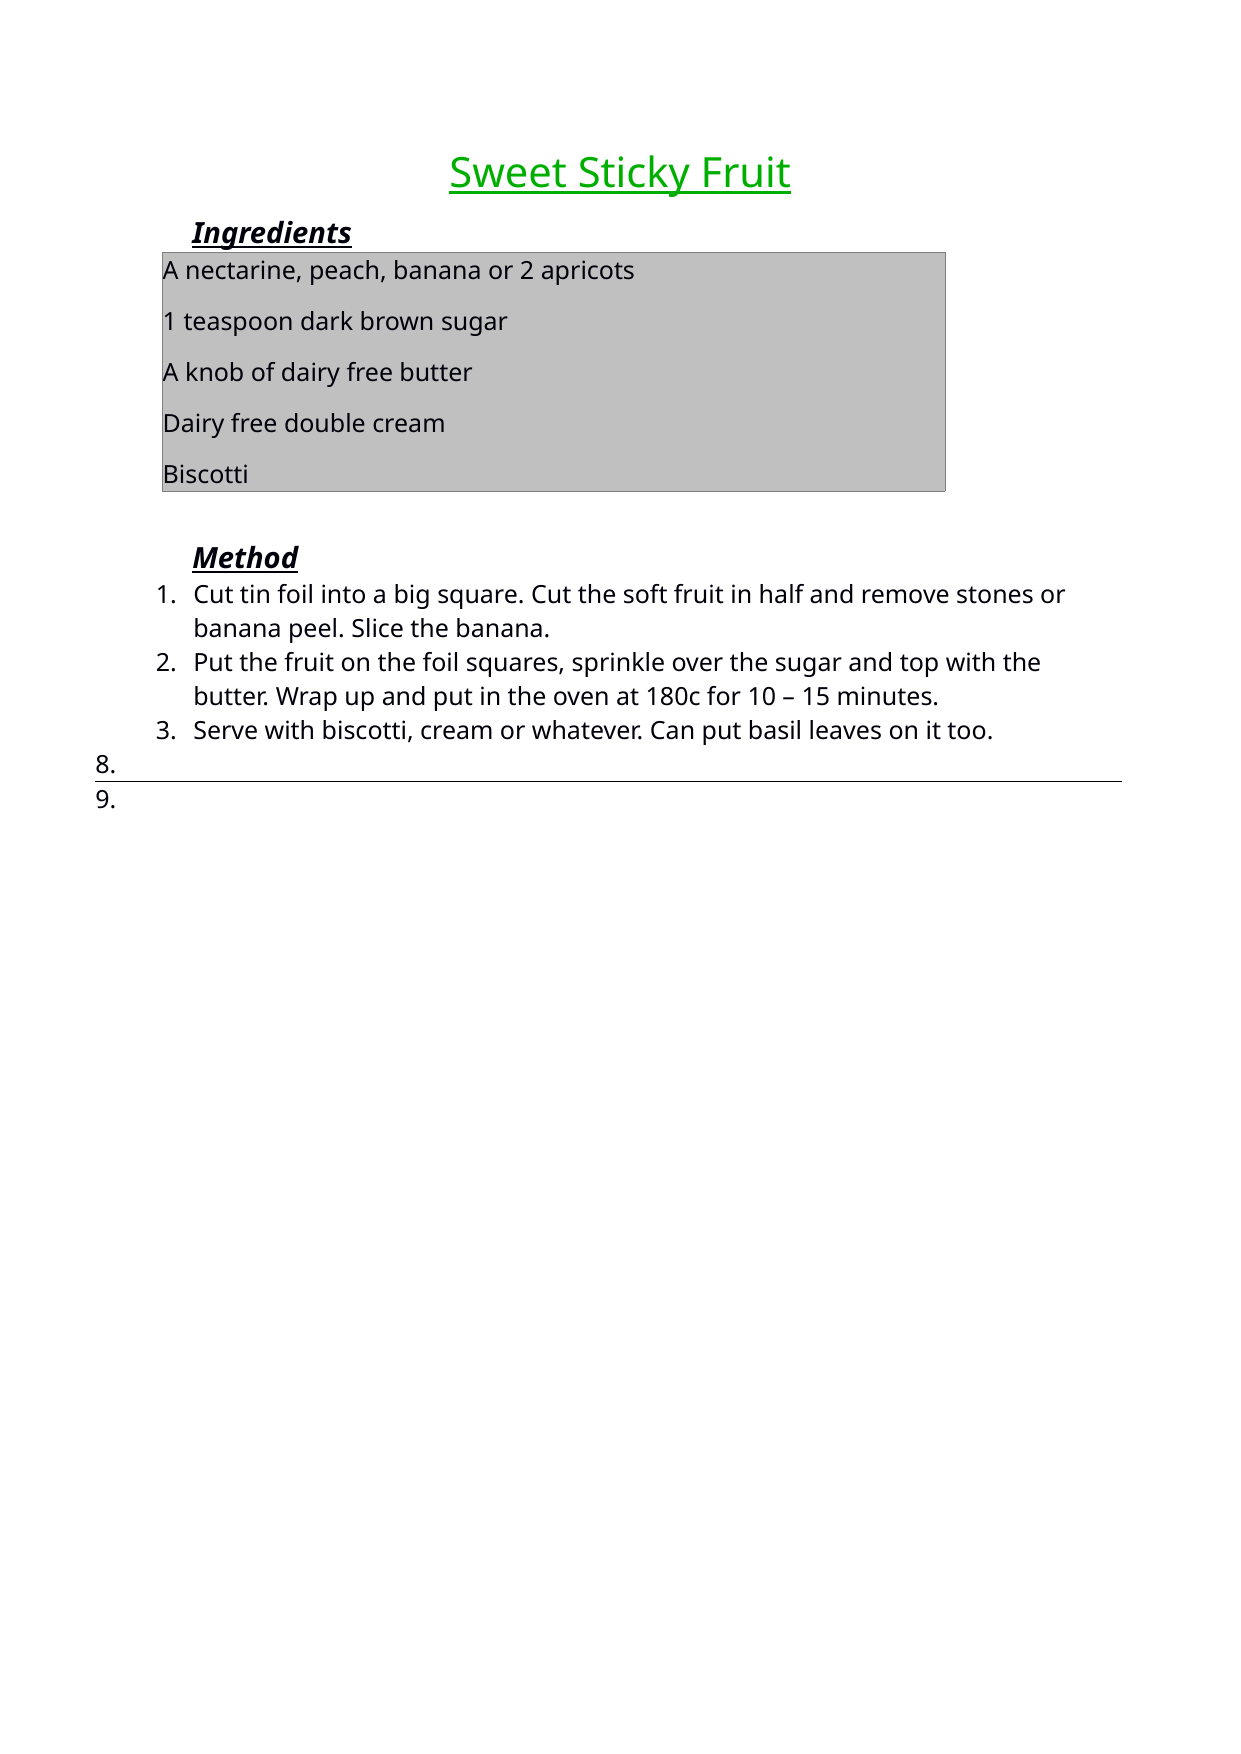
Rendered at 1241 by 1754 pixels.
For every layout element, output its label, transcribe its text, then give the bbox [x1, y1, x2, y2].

text 1 teaspoon dark brown sugar [163, 303, 945, 338]
text A nectarine, peach, banana or 2 apricots [163, 253, 945, 287]
subtitle Sweet Sticky Fruit [118, 143, 1122, 200]
text Biscotti [163, 456, 945, 491]
list Cut tin foil into a big square. Cut the soft fruit in half and remove stones or banana peel. Slice the banana. [156, 577, 1122, 645]
list Serve with biscotti, cream or whatever. Can put basil leaves on it too. [156, 713, 1122, 747]
subtitle Ingredients [192, 212, 1122, 252]
list Put the fruit on the foil squares, sprinkle over the sugar and top with the butter. Wrap up and put in the oven at 180c for 10 – 15 minutes. [156, 645, 1122, 713]
text Dairy free double cream [163, 405, 945, 440]
subtitle Method [192, 537, 1122, 577]
text A knob of dairy free butter [163, 354, 945, 389]
